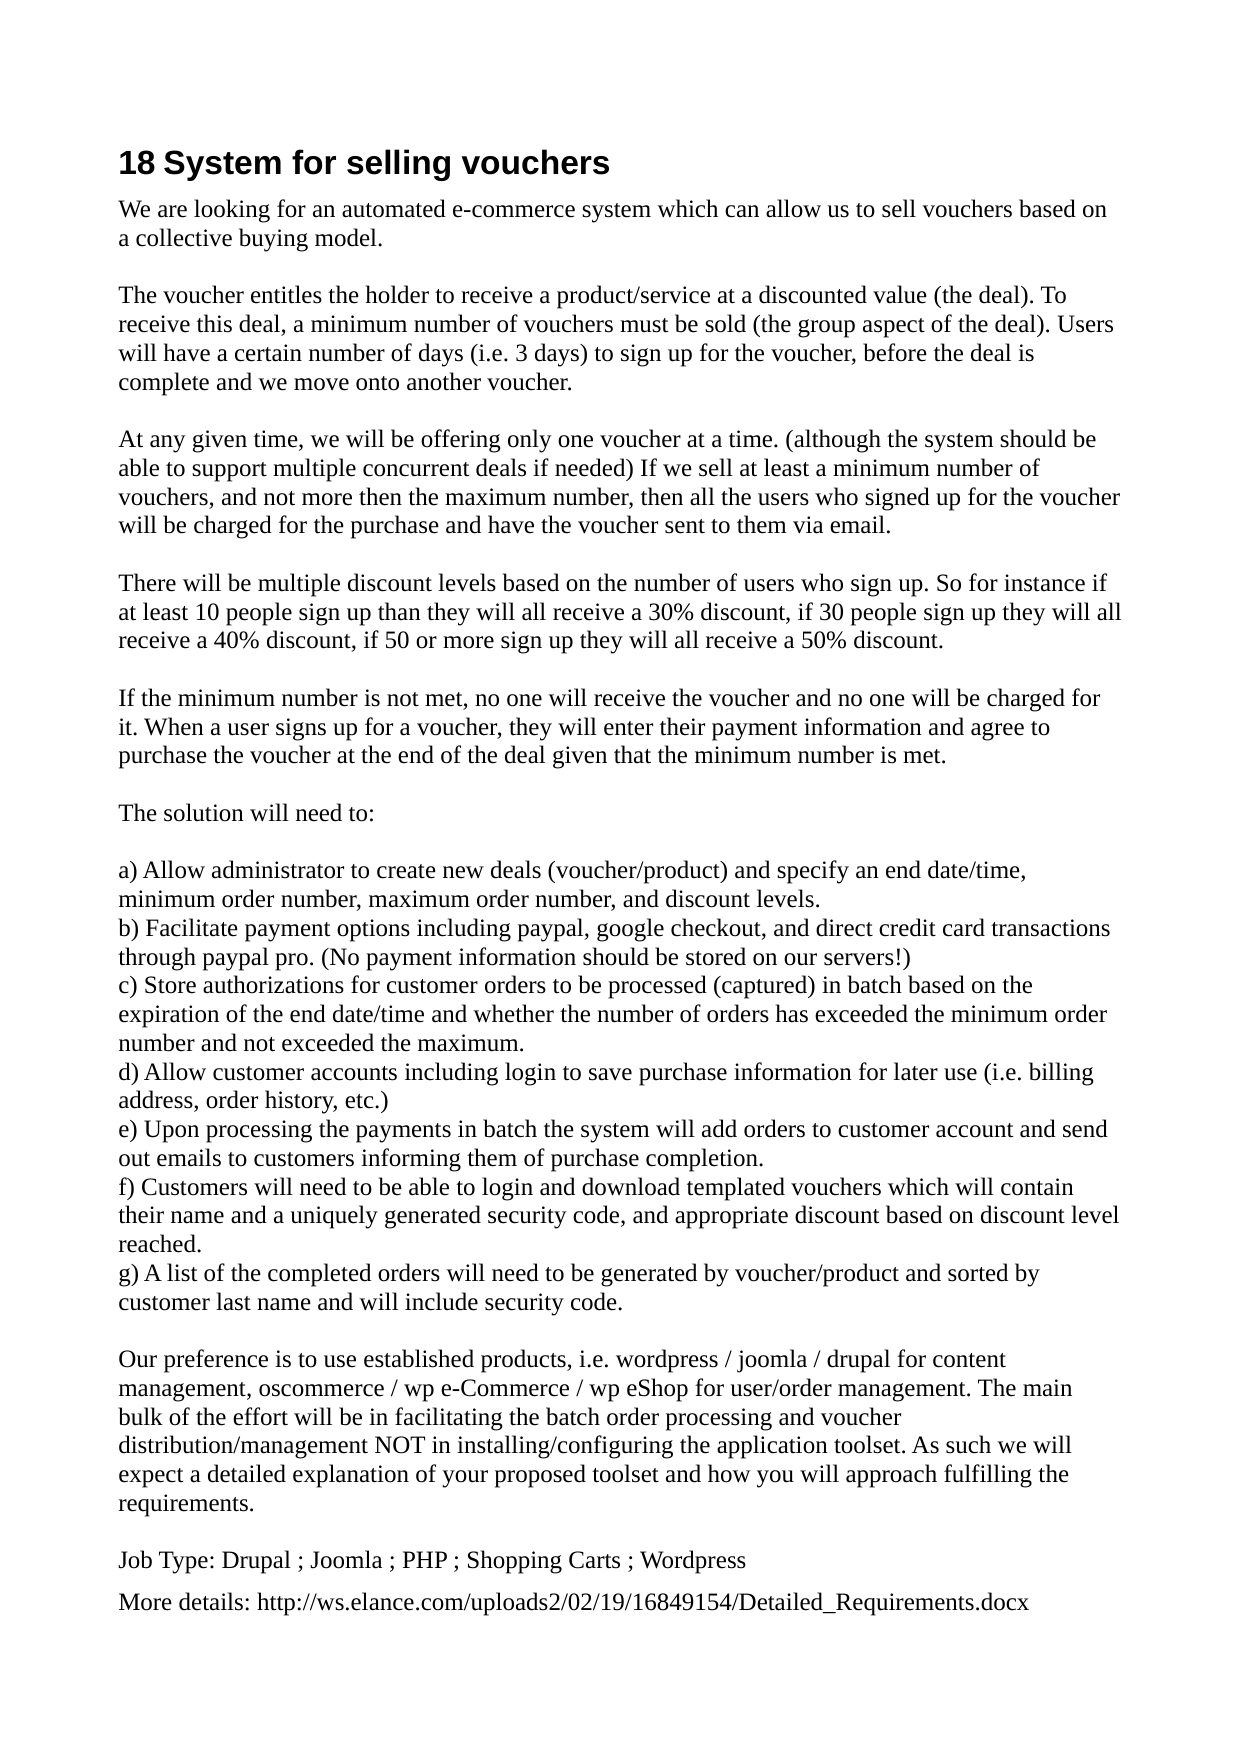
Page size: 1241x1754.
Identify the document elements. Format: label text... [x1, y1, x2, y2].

text More details: http://ws.elance.com/uploads2/02/19/16849154/Detailed_Requirements.docx [118, 1587, 1122, 1616]
text We are looking for an automated e-commerce system which can allow us to sell vouchers based on a collective buying model. The voucher entitles the holder to receive a product/service at a discounted value (the deal). To receive this deal, a minimum number of vouchers must be sold (the group aspect of the deal). Users will have a certain number of days (i.e. 3 days) to sign up for the voucher, before the deal is complete and we move onto another voucher. At any given time, we will be offering only one voucher at a time. (although the system should be able to support multiple concurrent deals if needed) If we sell at least a minimum number of vouchers, and not more then the maximum number, then all the users who signed up for the voucher will be charged for the purchase and have the voucher sent to them via email. There will be multiple discount levels based on the number of users who sign up. So for instance if at least 10 people sign up than they will all receive a 30% discount, if 30 people sign up they will all receive a 40% discount, if 50 or more sign up they will all receive a 50% discount. If the minimum number is not met, no one will receive the voucher and no one will be charged for it. When a user signs up for a voucher, they will enter their payment information and agree to purchase the voucher at the end of the deal given that the minimum number is met. The solution will need to: a) Allow administrator to create new deals (voucher/product) and specify an end date/time, minimum order number, maximum order number, and discount levels. b) Facilitate payment options including paypal, google checkout, and direct credit card transactions through paypal pro. (No payment information should be stored on our servers!) c) Store authorizations for customer orders to be processed (captured) in batch based on the expiration of the end date/time and whether the number of orders has exceeded the minimum order number and not exceeded the maximum. d) Allow customer accounts including login to save purchase information for later use (i.e. billing address, order history, etc.) e) Upon processing the payments in batch the system will add orders to customer account and send out emails to customers informing them of purchase completion. f) Customers will need to be able to login and download templated vouchers which will contain their name and a uniquely generated security code, and appropriate discount based on discount level reached. g) A list of the completed orders will need to be generated by voucher/product and sorted by customer last name and will include security code. Our preference is to use established products, i.e. wordpress / joomla / drupal for content management, oscommerce / wp e-Commerce / wp eShop for user/order management. The main bulk of the effort will be in facilitating the batch order processing and voucher distribution/management NOT in installing/configuring the application toolset. As such we will expect a detailed explanation of your proposed toolset and how you will approach fulfilling the requirements. Job Type: Drupal ; Joomla ; PHP ; Shopping Carts ; Wordpress [118, 194, 1122, 1574]
subtitle System for selling vouchers [118, 143, 1122, 182]
